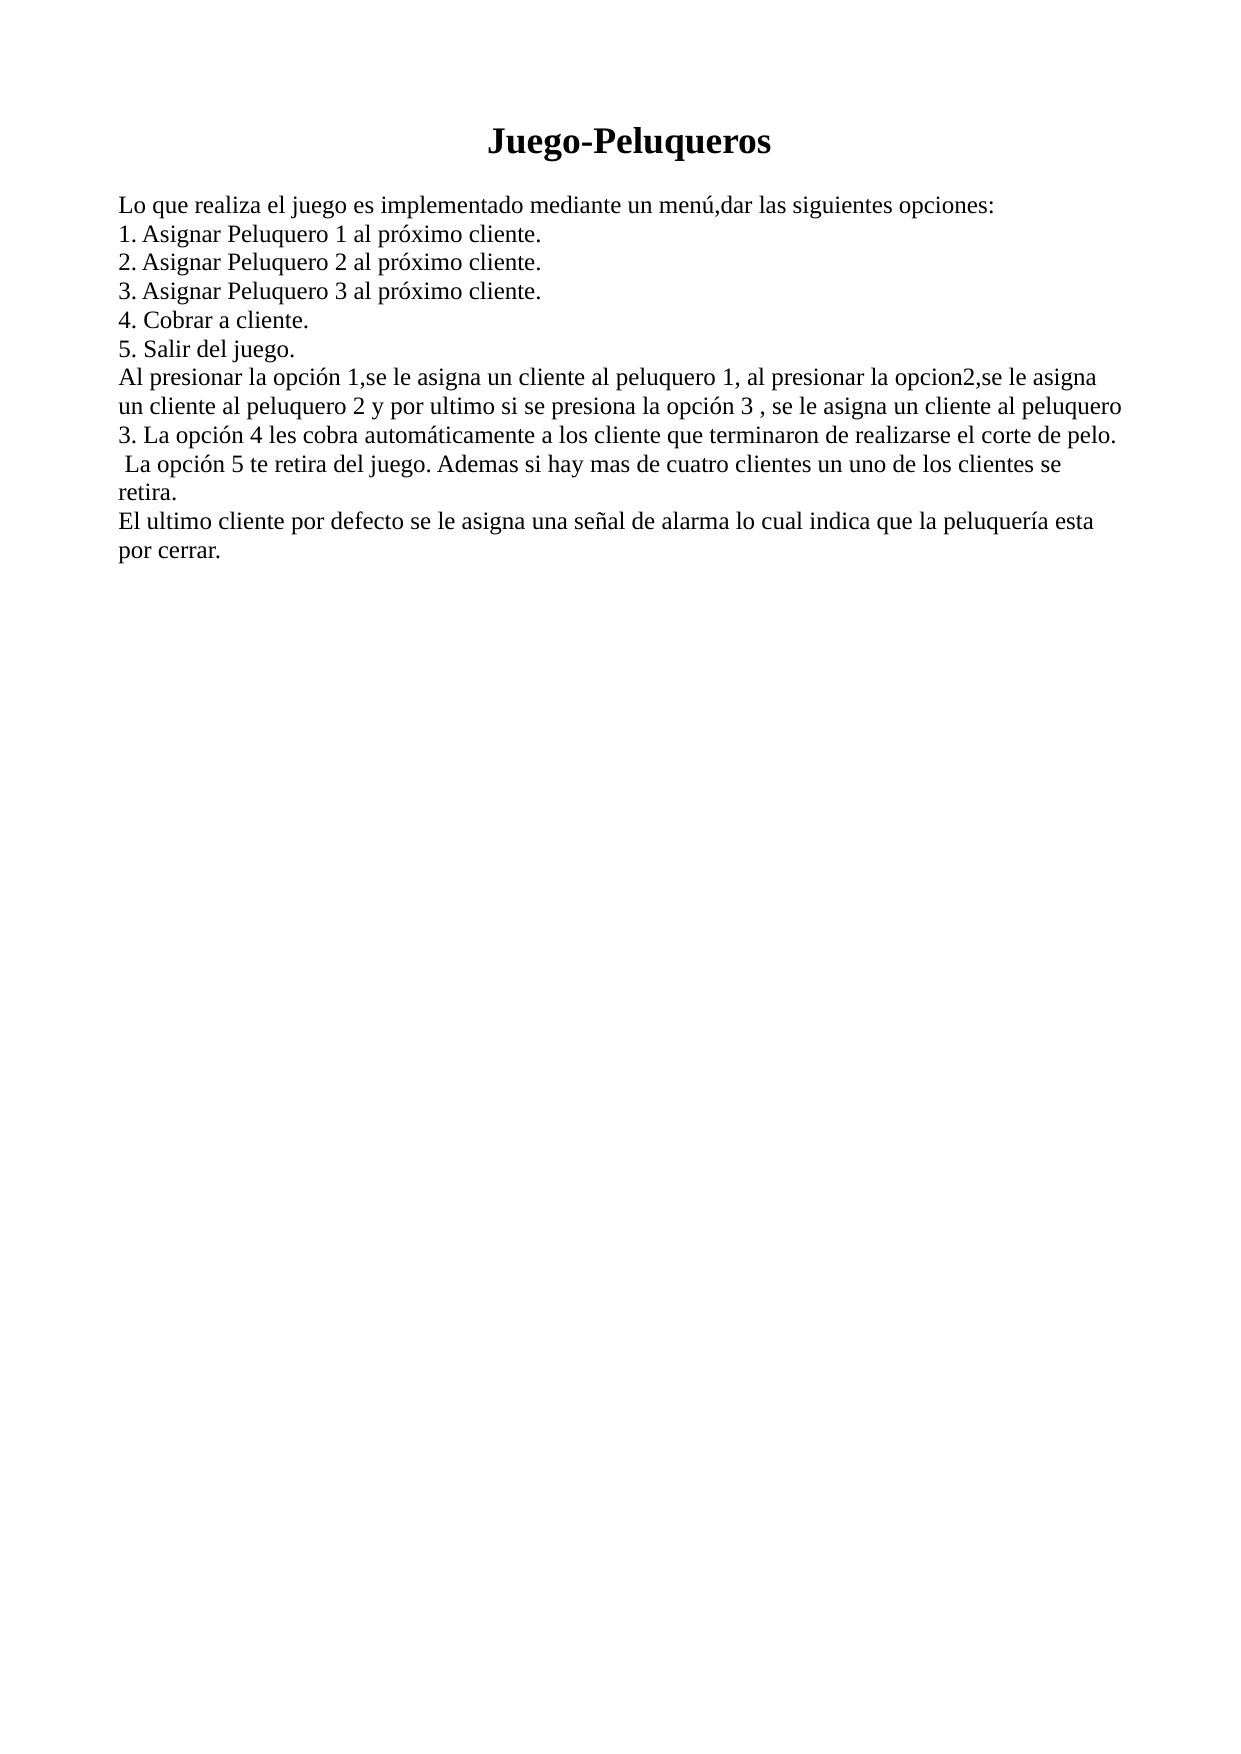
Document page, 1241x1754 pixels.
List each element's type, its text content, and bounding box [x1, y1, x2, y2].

text Lo que realiza el juego es implementado mediante un menú,dar las siguientes opciones: [118, 190, 1122, 219]
text 5. Salir del juego. [118, 334, 1122, 362]
text 2. Asignar Peluquero 2 al próximo cliente. [118, 247, 1122, 276]
text El ultimo cliente por defecto se le asigna una señal de alarma lo cual indica que la peluquería esta por cerrar. [118, 506, 1122, 564]
text La opción 5 te retira del juego. Ademas si hay mas de cuatro clientes un uno de los clientes se retira. [118, 449, 1122, 506]
text Al presionar la opción 1,se le asigna un cliente al peluquero 1, al presionar la opcion2,se le asigna un cliente al peluquero 2 y por ultimo si se presiona la opción 3 , se le asigna un cliente al peluquero 3. La opción 4 les cobra automáticamente a los cliente que terminaron de realizarse el corte de pelo. [118, 362, 1122, 449]
text 4. Cobrar a cliente. [118, 305, 1122, 334]
text 3. Asignar Peluquero 3 al próximo cliente. [118, 276, 1122, 305]
text Juego-Peluqueros [118, 118, 1122, 161]
text 1. Asignar Peluquero 1 al próximo cliente. [118, 219, 1122, 247]
